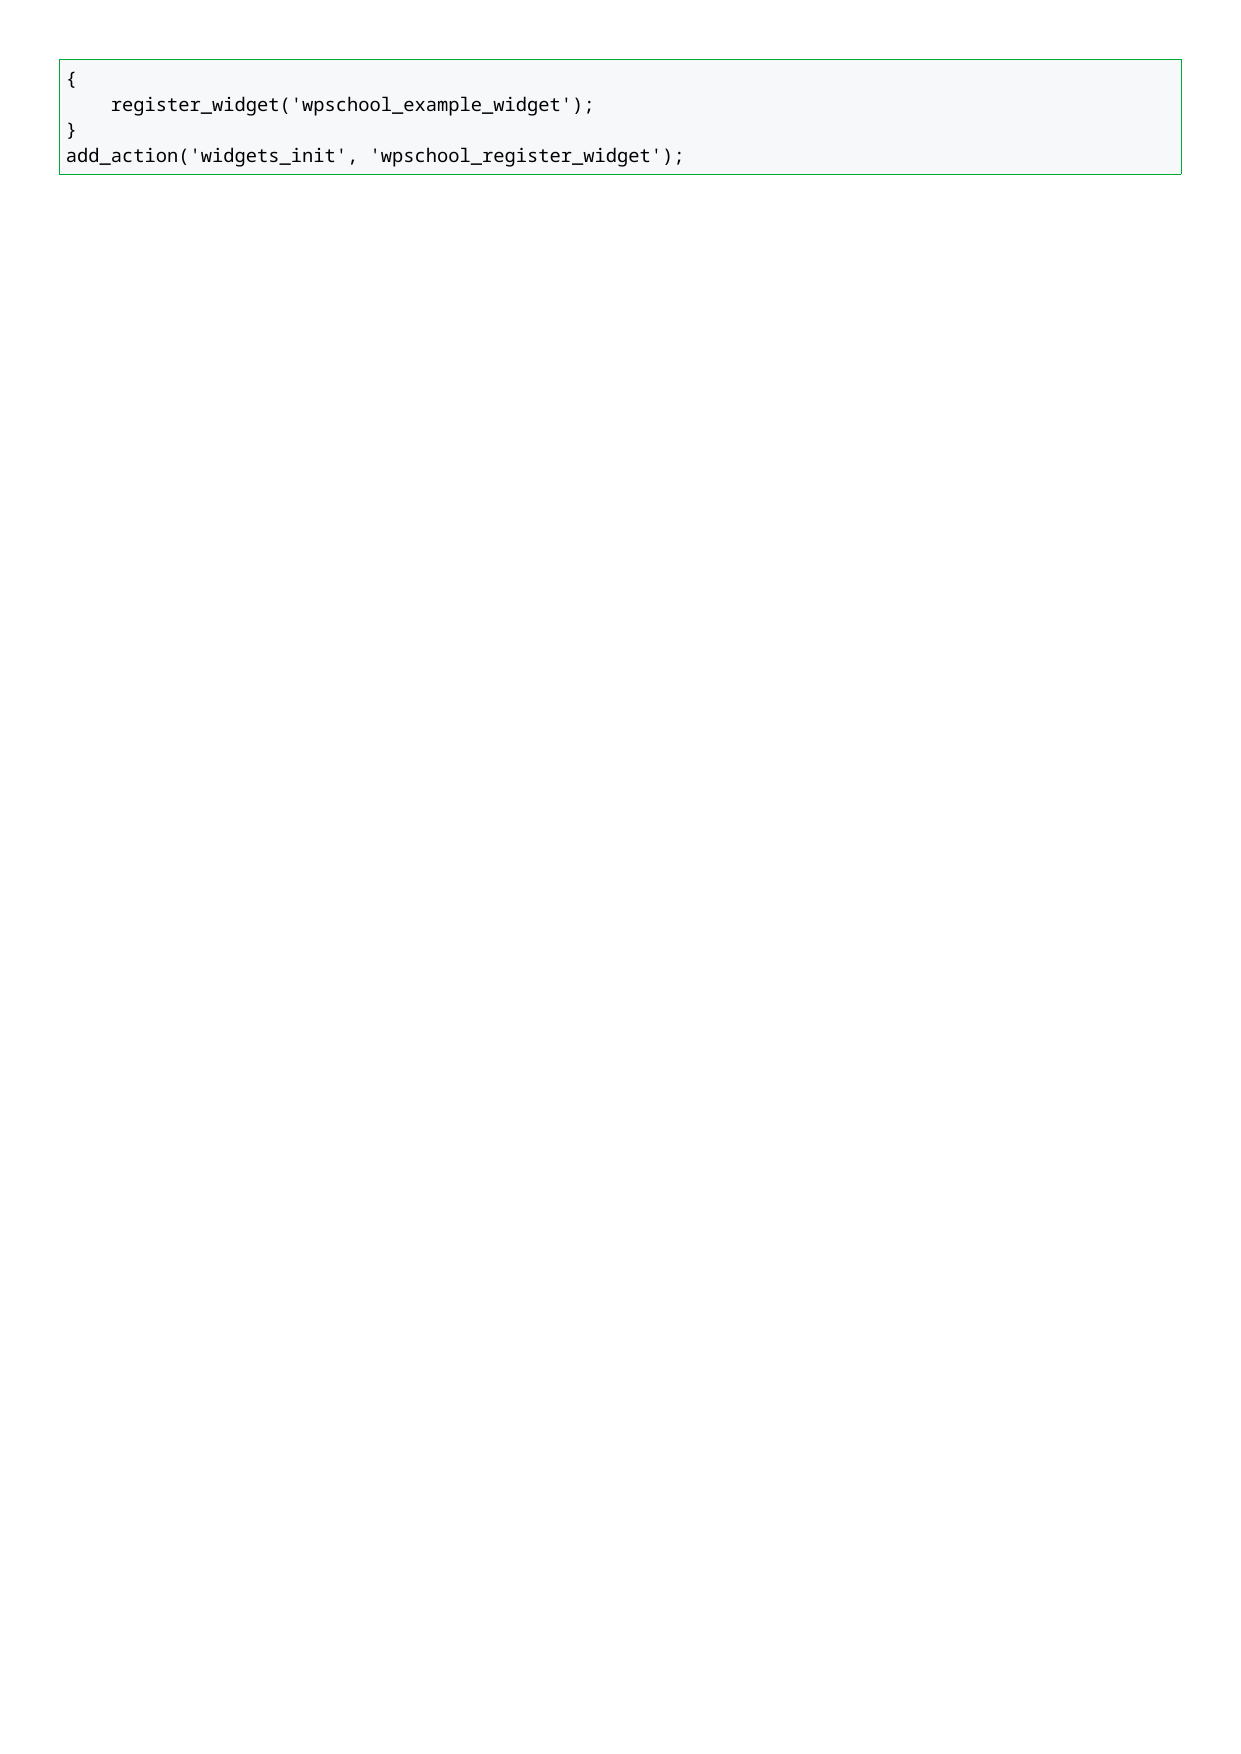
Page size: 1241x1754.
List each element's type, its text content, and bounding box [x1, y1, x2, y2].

text { [60, 60, 1181, 84]
text register_widget('wpschool_example_widget'); [60, 84, 1181, 110]
text } [60, 110, 1181, 136]
text add_action('widgets_init', 'wpschool_register_widget'); [60, 136, 1181, 174]
